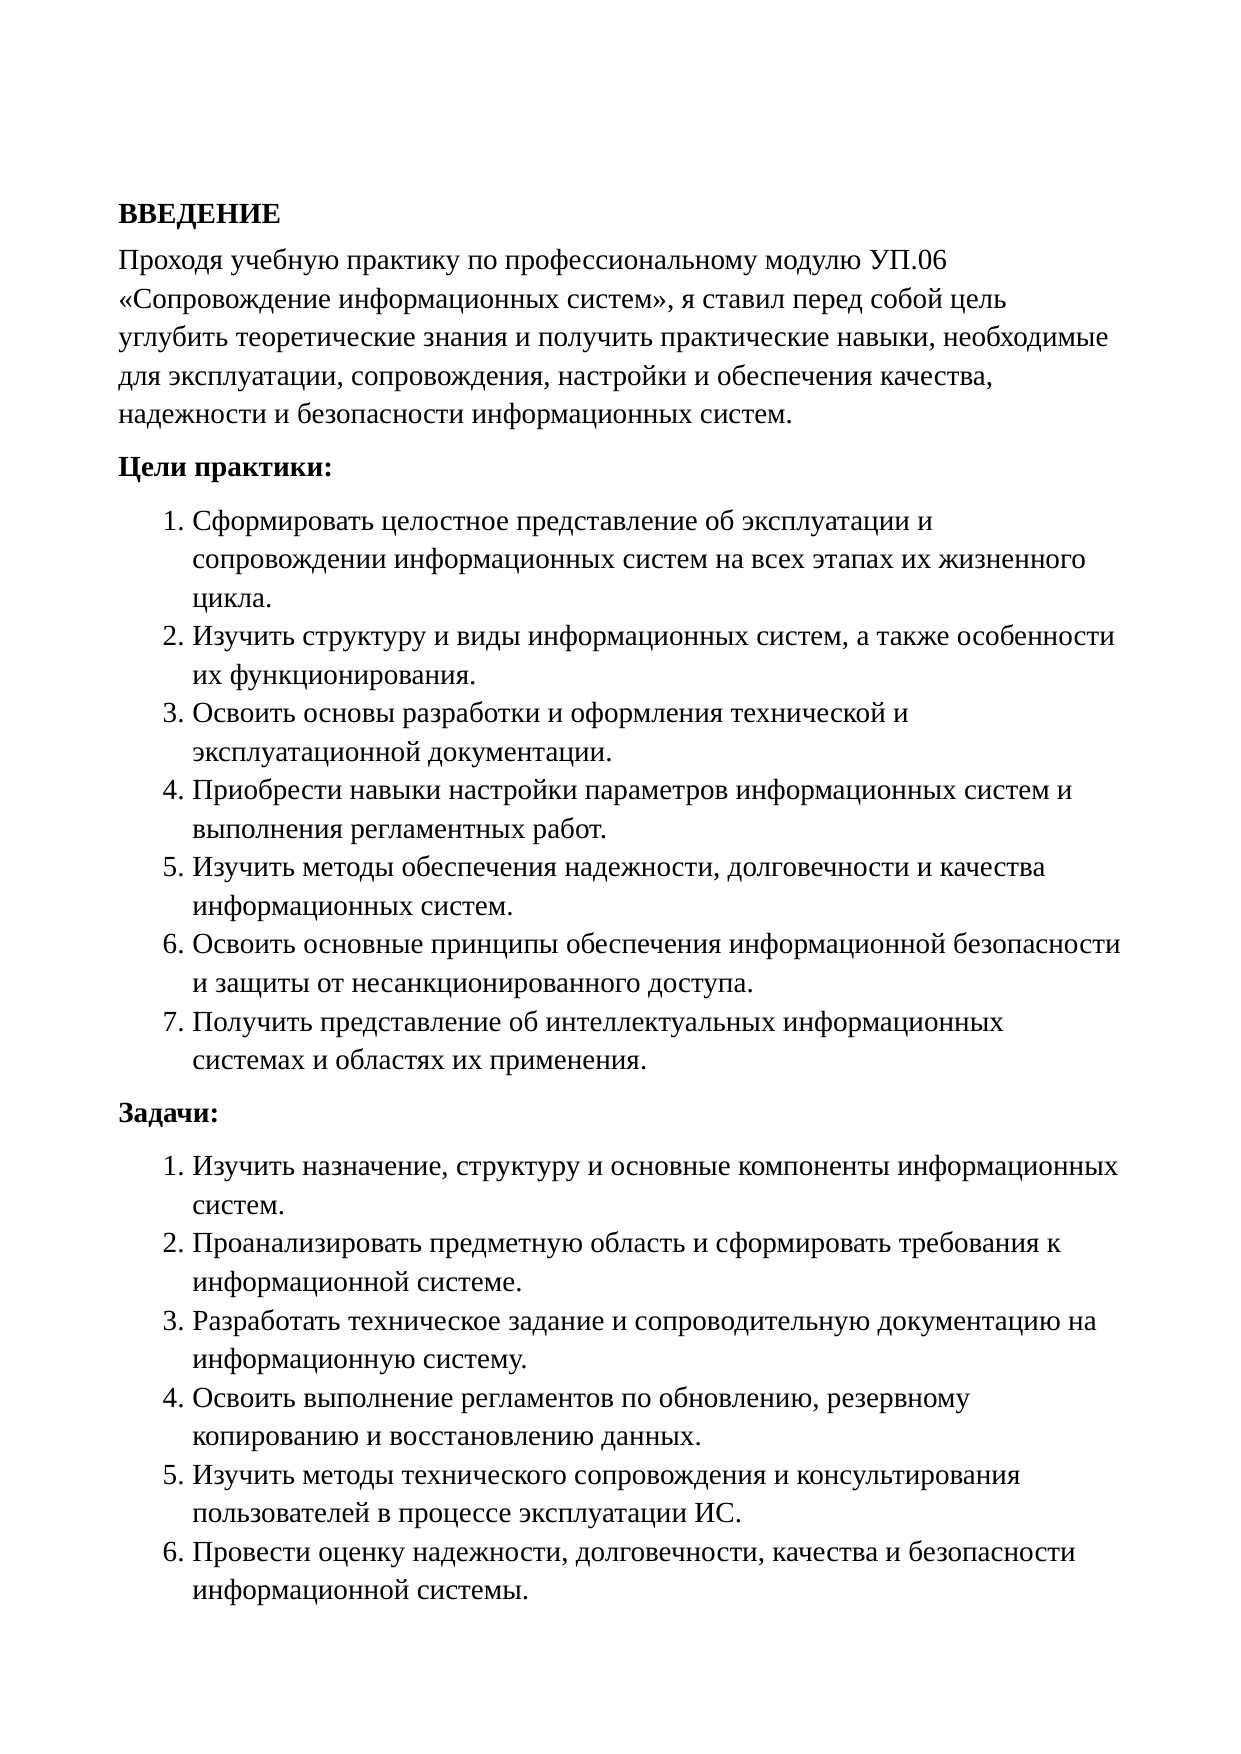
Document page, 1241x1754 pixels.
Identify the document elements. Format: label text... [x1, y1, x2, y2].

list Изучить назначение, структуру и основные компоненты информационных систем. [162, 1148, 1122, 1221]
list Разработать техническое задание и сопроводительную документацию на информационную систему. [162, 1303, 1122, 1375]
text Проходя учебную практику по профессиональному модулю УП.06 «Сопровождение информационных систем», я ставил перед собой цель углубить теоретические знания и получить практические навыки, необходимые для эксплуатации, сопровождения, настройки и обеспечения качества, надежности и безопасности информационных систем. [118, 242, 1122, 430]
list Провести оценку надежности, долговечности, качества и безопасности информационной системы. [162, 1534, 1122, 1606]
list Проанализировать предметную область и сформировать требования к информационной системе. [162, 1226, 1122, 1298]
list Изучить методы технического сопровождения и консультирования пользователей в процессе эксплуатации ИС. [162, 1457, 1122, 1529]
list Приобрести навыки настройки параметров информационных систем и выполнения регламентных работ. [162, 772, 1122, 844]
text Цели практики: [118, 449, 1122, 483]
list Сформировать целостное представление об эксплуатации и сопровождении информационных систем на всех этапах их жизненного цикла. [162, 503, 1122, 613]
list Освоить основные принципы обеспечения информационной безопасности и защиты от несанкционированного доступа. [162, 927, 1122, 999]
list Освоить основы разработки и оформления технической и эксплуатационной документации. [162, 695, 1122, 767]
list Получить представление об интеллектуальных информационных системах и областях их применения. [162, 1004, 1122, 1076]
list Изучить структуру и виды информационных систем, а также особенности их функционирования. [162, 618, 1122, 690]
list Освоить выполнение регламентов по обновлению, резервному копированию и восстановлению данных. [162, 1380, 1122, 1452]
list Изучить методы обеспечения надежности, долговечности и качества информационных систем. [162, 849, 1122, 922]
subtitle ВВЕДЕНИЕ [118, 196, 1122, 230]
text Задачи: [118, 1095, 1122, 1129]
